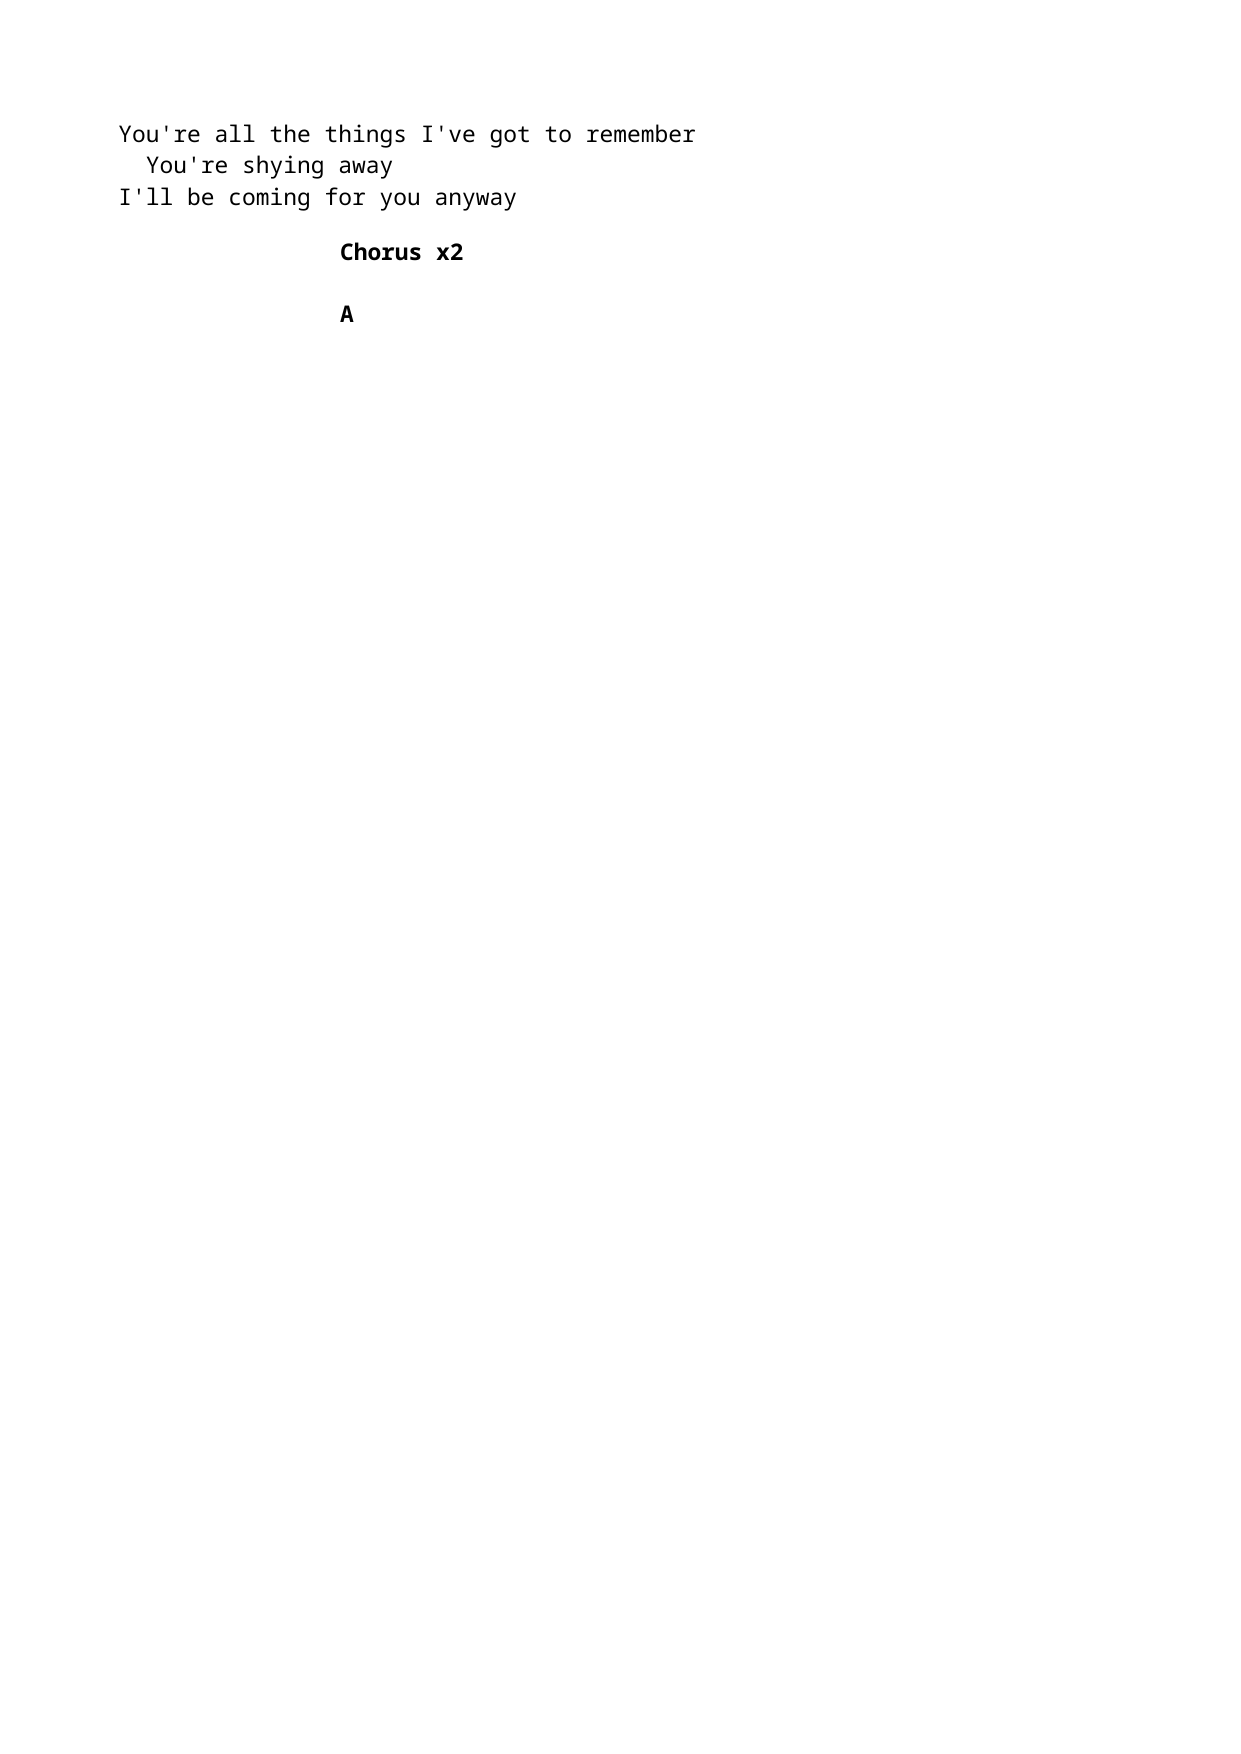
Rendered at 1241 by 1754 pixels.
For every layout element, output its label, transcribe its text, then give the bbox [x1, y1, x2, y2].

text Chorus x2 A [118, 236, 1122, 329]
text You're all the things I've got to remember You're shying away I'll be coming for you anyway [118, 118, 1122, 212]
